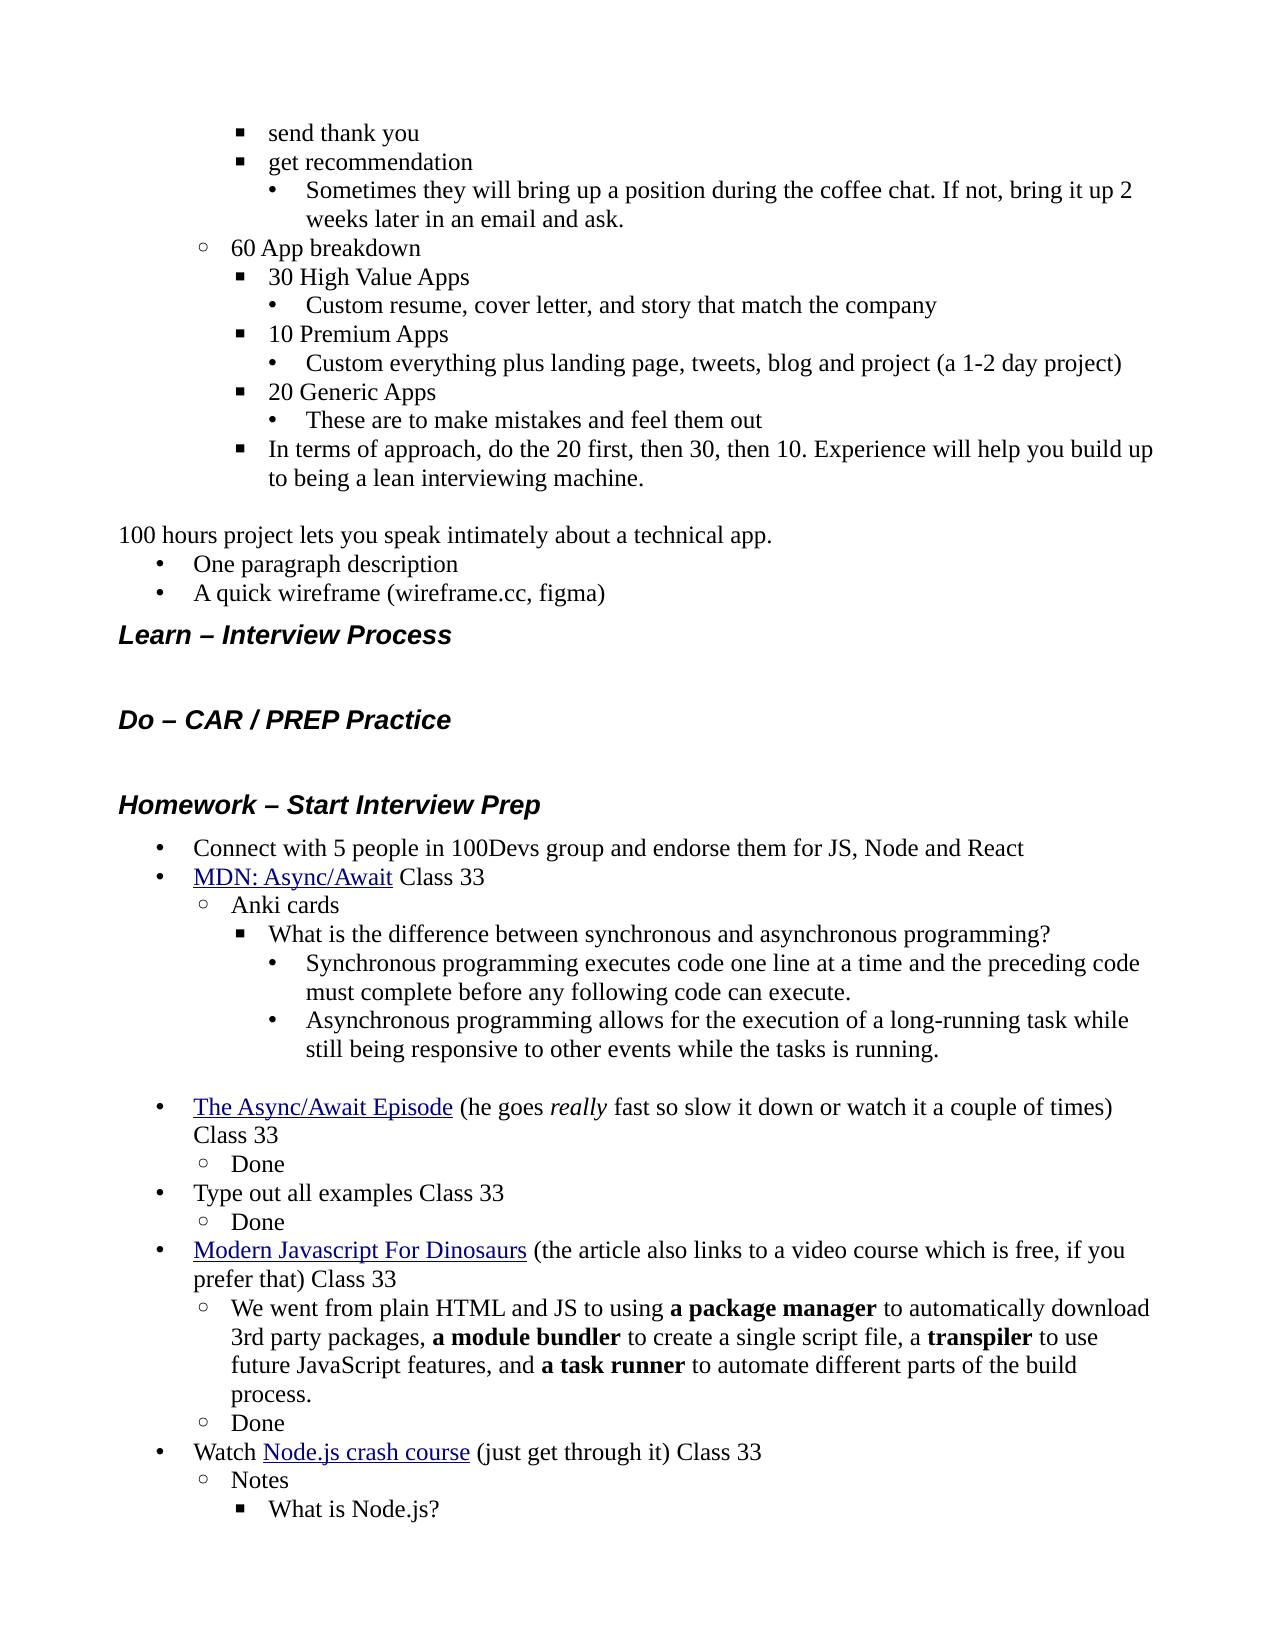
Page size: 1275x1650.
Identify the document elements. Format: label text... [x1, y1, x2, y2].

list In terms of approach, do the 20 first, then 30, then 10. Experience will help you build up to being a lean interviewing machine. [231, 434, 1157, 492]
list Custom everything plus landing page, tweets, blog and project (a 1-2 day project) [268, 348, 1157, 377]
list Type out all examples Class 33 [156, 1178, 1157, 1207]
list One paragraph description [156, 549, 1157, 578]
list MDN: Async/Await Class 33 [156, 862, 1157, 891]
list Done [193, 1408, 1157, 1437]
list What is Node.js? [231, 1494, 1157, 1523]
list Sometimes they will bring up a position during the coffee chat. If not, bring it up 2 weeks later in an email and ask. [268, 176, 1157, 233]
list What is the difference between synchronous and asynchronous programming? [231, 919, 1157, 948]
list These are to make mistakes and feel them out [268, 406, 1157, 434]
list We went from plain HTML and JS to using a package manager to automatically download 3rd party packages, a module bundler to create a single script file, a transpiler to use future JavaScript features, and a task runner to automate different parts of the build process. [193, 1293, 1157, 1408]
list The Async/Await Episode (he goes really fast so slow it down or watch it a couple of times) Class 33 [156, 1092, 1157, 1149]
list Custom resume, cover letter, and story that match the company [268, 291, 1157, 319]
list Modern Javascript For Dinosaurs (the article also links to a video course which is free, if you prefer that) Class 33 [156, 1236, 1157, 1293]
list 10 Premium Apps [231, 319, 1157, 348]
list Anki cards [193, 891, 1157, 919]
subtitle Do – CAR / PREP Practice [118, 704, 1157, 736]
list Watch Node.js crash course (just get through it) Class 33 [156, 1437, 1157, 1466]
list get recommendation [231, 147, 1157, 176]
list Asynchronous programming allows for the execution of a long-running task while still being responsive to other events while the tasks is running. [268, 1006, 1157, 1063]
list 20 Generic Apps [231, 377, 1157, 406]
subtitle Learn – Interview Process [118, 619, 1157, 651]
subtitle Homework – Start Interview Prep [118, 789, 1157, 821]
list Notes [193, 1466, 1157, 1494]
list Done [193, 1149, 1157, 1178]
list Synchronous programming executes code one line at a time and the preceding code must complete before any following code can execute. [268, 948, 1157, 1006]
list Connect with 5 people in 100Devs group and endorse them for JS, Node and React [156, 833, 1157, 862]
list send thank you [231, 118, 1157, 147]
list A quick wireframe (wireframe.cc, figma) [156, 578, 1157, 607]
list Done [193, 1207, 1157, 1236]
list 60 App breakdown [193, 233, 1157, 262]
list 30 High Value Apps [231, 262, 1157, 291]
text 100 hours project lets you speak intimately about a technical app. [118, 521, 1157, 549]
